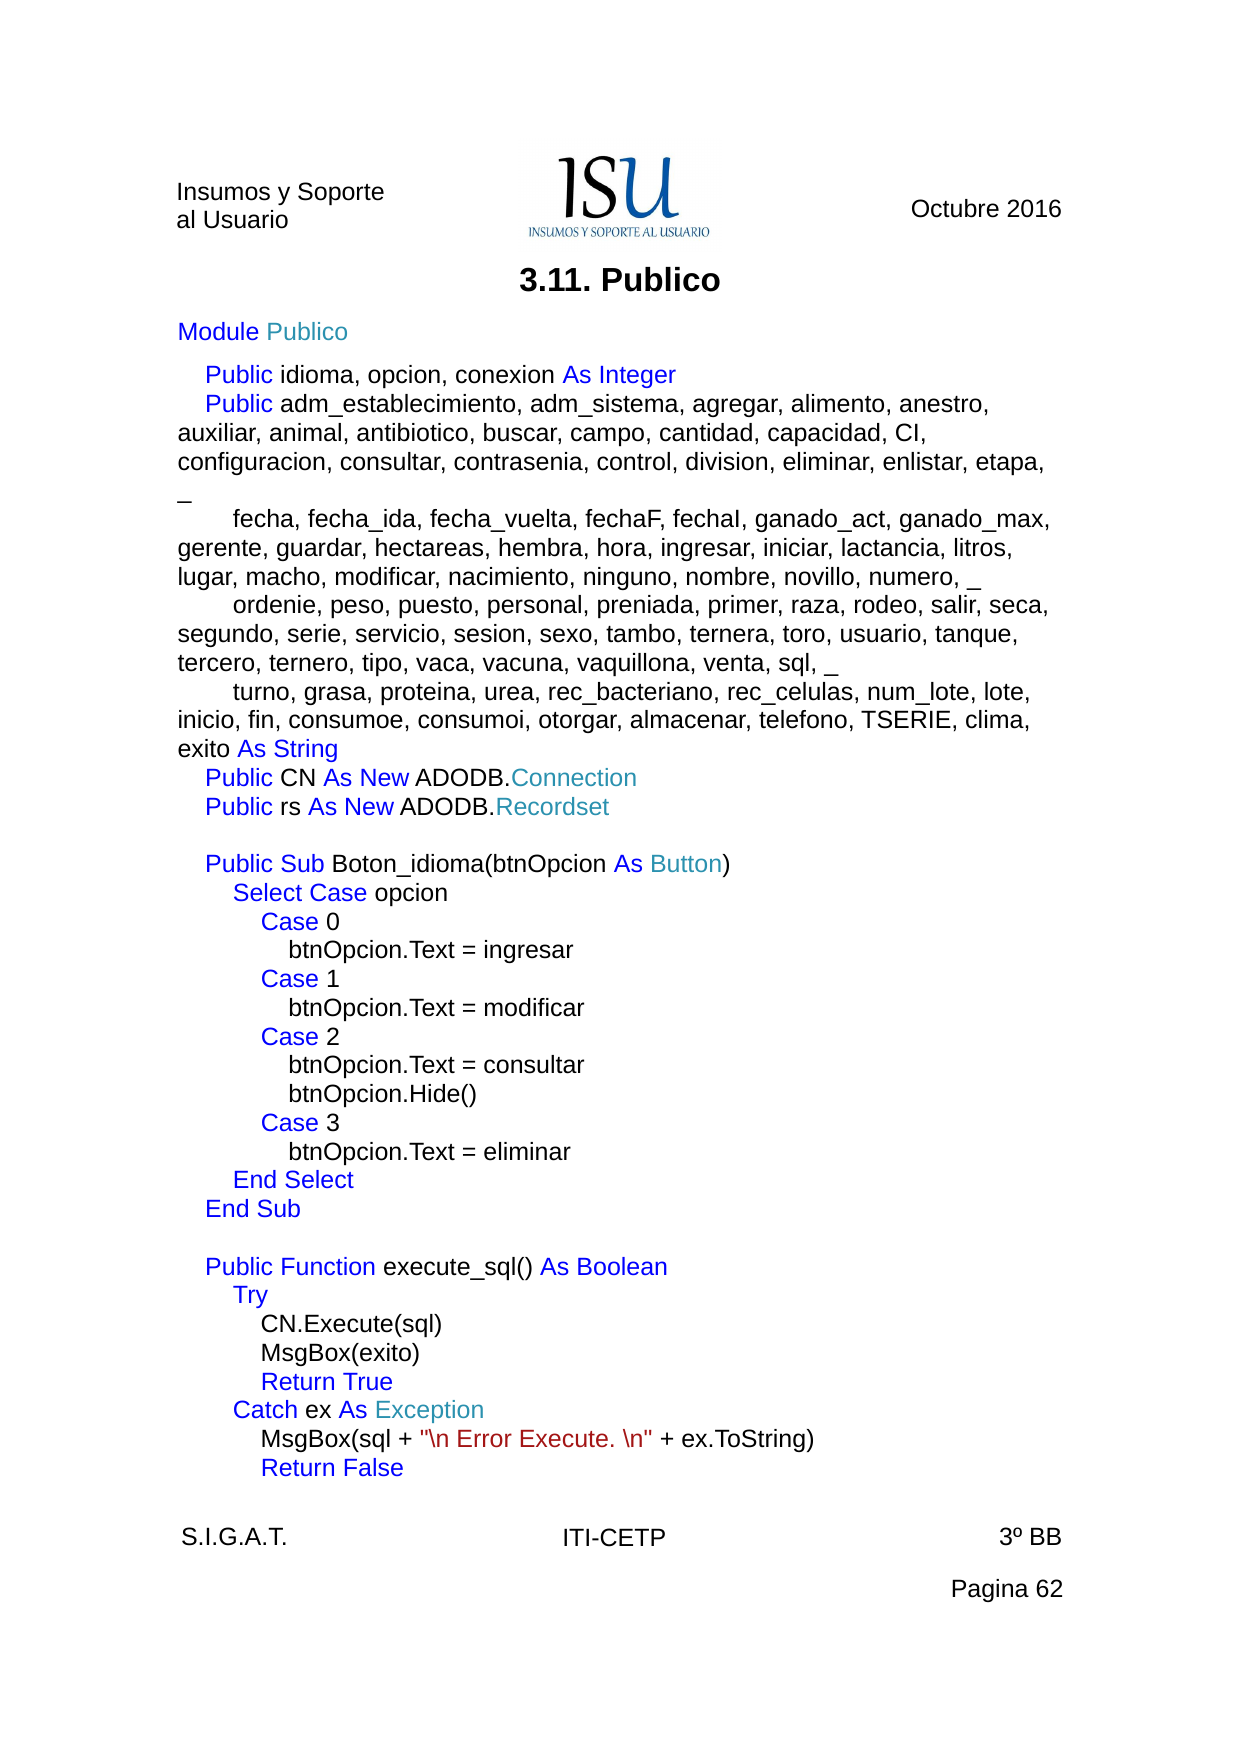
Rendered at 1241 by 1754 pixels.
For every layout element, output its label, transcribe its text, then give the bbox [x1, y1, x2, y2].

text Case 0 [177, 907, 1063, 936]
text btnOpcion.Text = modificar [177, 993, 1063, 1022]
picture [517, 138, 723, 252]
text btnOpcion.Text = consultar [177, 1051, 1063, 1079]
text Public CN As New ADODB.Connection [177, 763, 1063, 792]
text Case 1 [177, 964, 1063, 993]
text Public rs As New ADODB.Recordset [177, 792, 1063, 821]
text fecha, fecha_ida, fecha_vuelta, fechaF, fechaI, ganado_act, ganado_max, gerente, guardar, hectareas, hembra, hora, ingresar, iniciar, lactancia, litros, lugar, macho, modificar, nacimiento, ninguno, nombre, novillo, numero, _ [177, 504, 1063, 591]
text btnOpcion.Text = eliminar [177, 1137, 1063, 1166]
text Return True [177, 1367, 1063, 1396]
text Select Case opcion [177, 878, 1063, 907]
text btnOpcion.Hide() [177, 1079, 1063, 1108]
text Case 2 [177, 1022, 1063, 1051]
text Public idioma, opcion, conexion As Integer [177, 361, 1063, 389]
text 3.11. Publico [177, 260, 1063, 298]
text ordenie, peso, puesto, personal, preniada, primer, raza, rodeo, salir, seca, segundo, serie, servicio, sesion, sexo, tambo, ternera, toro, usuario, tanque, tercero, ternero, tipo, vaca, vacuna, vaquillona, venta, sql, _ [177, 591, 1063, 677]
text MsgBox(sql + "\n Error Execute. \n" + ex.ToString) [177, 1424, 1063, 1453]
text Module Publico [177, 317, 1063, 346]
text Public Function execute_sql() As Boolean [177, 1252, 1063, 1281]
text Try [177, 1281, 1063, 1309]
text Return False [177, 1453, 1063, 1482]
text turno, grasa, proteina, urea, rec_bacteriano, rec_celulas, num_lote, lote, inicio, fin, consumoe, consumoi, otorgar, almacenar, telefono, TSERIE, clima, exito As String [177, 677, 1063, 763]
text End Sub [177, 1194, 1063, 1223]
text CN.Execute(sql) [177, 1309, 1063, 1338]
text End Select [177, 1166, 1063, 1194]
text btnOpcion.Text = ingresar [177, 936, 1063, 964]
text Case 3 [177, 1108, 1063, 1137]
text Public adm_establecimiento, adm_sistema, agregar, alimento, anestro, auxiliar, animal, antibiotico, buscar, campo, cantidad, capacidad, CI, configuracion, consultar, contrasenia, control, division, eliminar, enlistar, etapa, _ [177, 389, 1063, 504]
text MsgBox(exito) [177, 1338, 1063, 1367]
text Public Sub Boton_idioma(btnOpcion As Button) [177, 849, 1063, 878]
text Catch ex As Exception [177, 1396, 1063, 1424]
